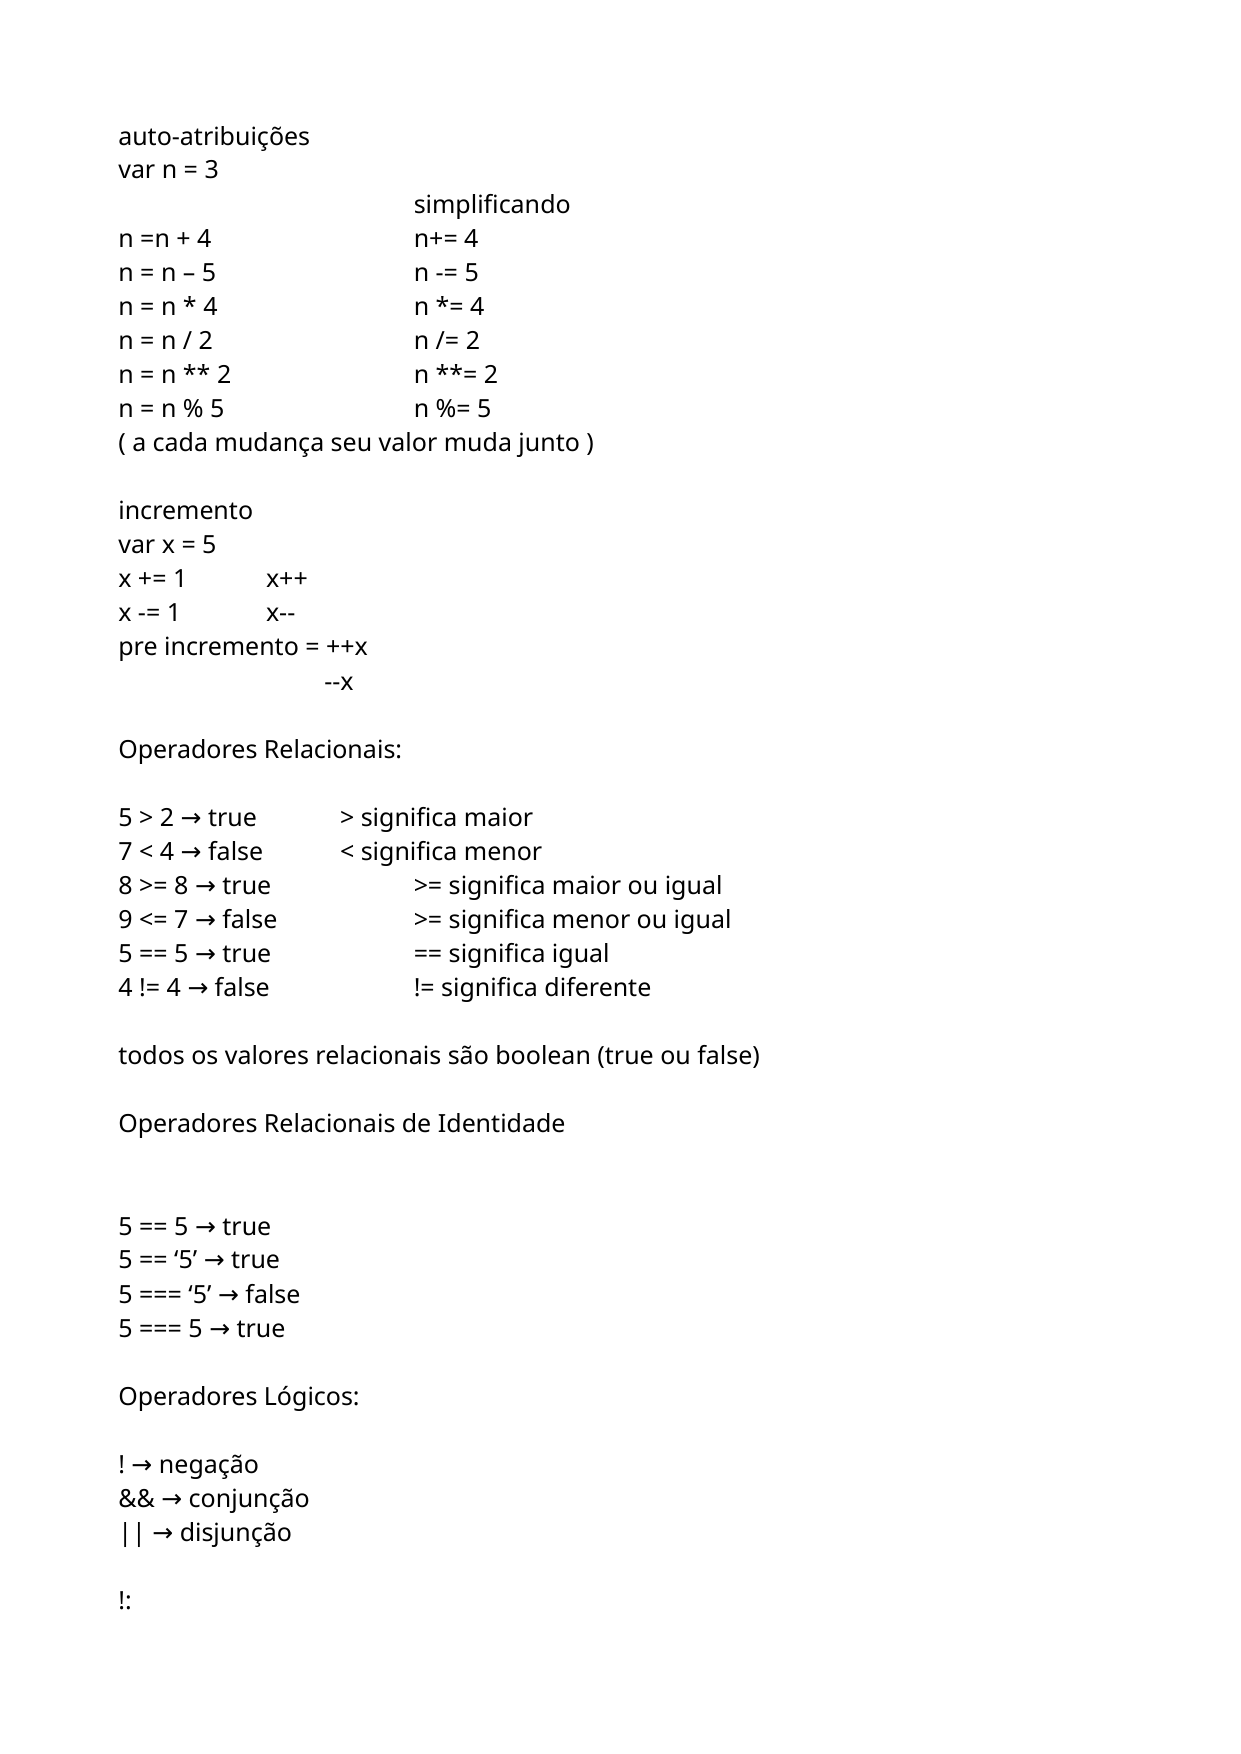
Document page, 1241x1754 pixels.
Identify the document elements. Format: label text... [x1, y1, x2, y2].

text x += 1 x++ [118, 561, 1122, 595]
text n = n * 4 n *= 4 [118, 288, 1122, 322]
text Operadores Relacionais de Identidade [118, 1106, 1122, 1140]
text 5 === 5 → true [118, 1310, 1122, 1344]
text 8 >= 8 → true >= significa maior ou igual [118, 867, 1122, 902]
text n = n – 5 n -= 5 [118, 254, 1122, 288]
text 9 <= 7 → false >= significa menor ou igual [118, 902, 1122, 936]
text 5 == 5 → true == significa igual [118, 936, 1122, 970]
text || → disjunção [118, 1515, 1122, 1549]
text auto-atribuições [118, 118, 1122, 152]
text && → conjunção [118, 1481, 1122, 1515]
text 5 == 5 → true [118, 1208, 1122, 1242]
text todos os valores relacionais são boolean (true ou false) [118, 1038, 1122, 1072]
text incremento [118, 493, 1122, 527]
text n = n ** 2 n **= 2 [118, 357, 1122, 391]
text n = n % 5 n %= 5 [118, 391, 1122, 425]
text !: [118, 1583, 1122, 1617]
text 5 > 2 → true > significa maior [118, 799, 1122, 833]
text Operadores Relacionais: [118, 731, 1122, 799]
text Operadores Lógicos: [118, 1378, 1122, 1412]
text n = n / 2 n /= 2 [118, 322, 1122, 357]
text 5 == ‘5’ → true [118, 1242, 1122, 1276]
text ( a cada mudança seu valor muda junto ) [118, 425, 1122, 459]
text n =n + 4 n+= 4 [118, 220, 1122, 254]
text var x = 5 [118, 527, 1122, 561]
text var n = 3 [118, 152, 1122, 186]
text --x [118, 663, 1122, 697]
text simplificando [118, 186, 1122, 220]
text 5 === ‘5’ → false [118, 1276, 1122, 1310]
text 4 != 4 → false != significa diferente [118, 970, 1122, 1004]
text 7 < 4 → false < significa menor [118, 833, 1122, 867]
text pre incremento = ++x [118, 629, 1122, 663]
text x -= 1 x-- [118, 595, 1122, 629]
text ! → negação [118, 1447, 1122, 1481]
